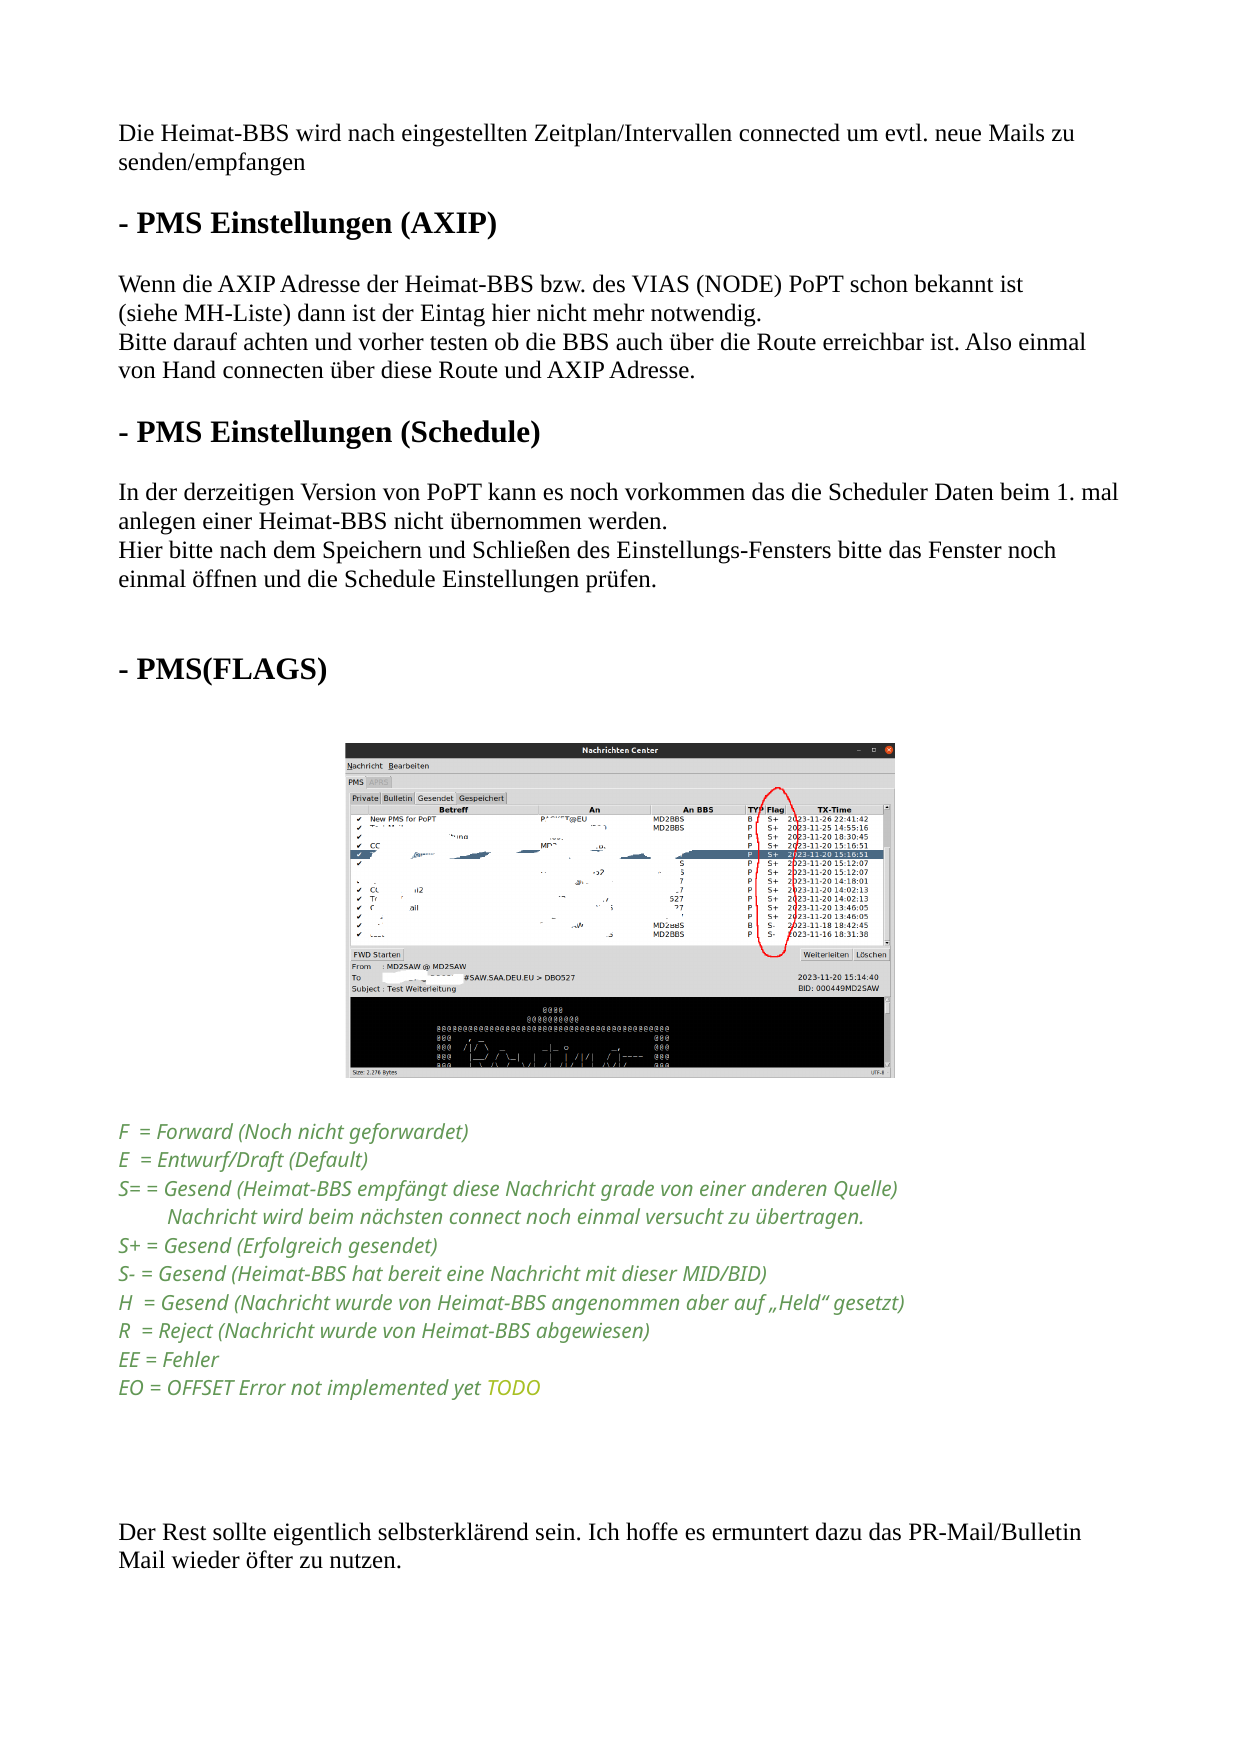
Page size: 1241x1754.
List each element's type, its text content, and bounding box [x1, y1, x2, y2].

picture [345, 743, 895, 1078]
text In der derzeitigen Version von PoPT kann es noch vorkommen das die Scheduler Daten beim 1. mal anlegen einer Heimat-BBS nicht übernommen werden. Hier bitte nach dem Speichern und Schließen des Einstellungs-Fensters bitte das Fenster noch einmal öffnen und die Schedule Einstellungen prüfen. [118, 477, 1122, 592]
text Bitte darauf achten und vorher testen ob die BBS auch über die Route erreichbar ist. Also einmal von Hand connecten über diese Route und AXIP Adresse. [118, 327, 1122, 384]
text - PMS Einstellungen (Schedule) [118, 413, 1122, 449]
text Nachricht wird beim nächsten connect noch einmal versucht zu übertragen. S+ = Gesend (Erfolgreich gesendet) S- = Gesend (Heimat-BBS hat bereit eine Nachricht mit dieser MID/BID) H = Gesend (Nachricht wurde von Heimat-BBS angenommen aber auf „Held“ gesetzt) R = Reject (Nachricht wurde von Heimat-BBS abgewiesen) EE = Fehler EO = OFFSET Error not implemented yet TODO [118, 1202, 1122, 1402]
text Der Rest sollte eigentlich selbsterklärend sein. Ich hoffe es ermuntert dazu das PR-Mail/Bulletin Mail wieder öfter zu nutzen. [118, 1517, 1122, 1574]
text - PMS Einstellungen (AXIP) [118, 204, 1122, 240]
text Die Heimat-BBS wird nach eingestellten Zeitplan/Intervallen connected um evtl. neue Mails zu senden/empfangen [118, 118, 1122, 176]
text F = Forward (Noch nicht geforwardet) E = Entwurf/Draft (Default) S= = Gesend (Heimat-BBS empfängt diese Nachricht grade von einer anderen Quelle) [118, 1117, 1122, 1202]
text (siehe MH-Liste) dann ist der Eintag hier nicht mehr notwendig. [118, 298, 1122, 327]
text - PMS(FLAGS) [118, 650, 1122, 686]
text Wenn die AXIP Adresse der Heimat-BBS bzw. des VIAS (NODE) PoPT schon bekannt ist [118, 269, 1122, 298]
